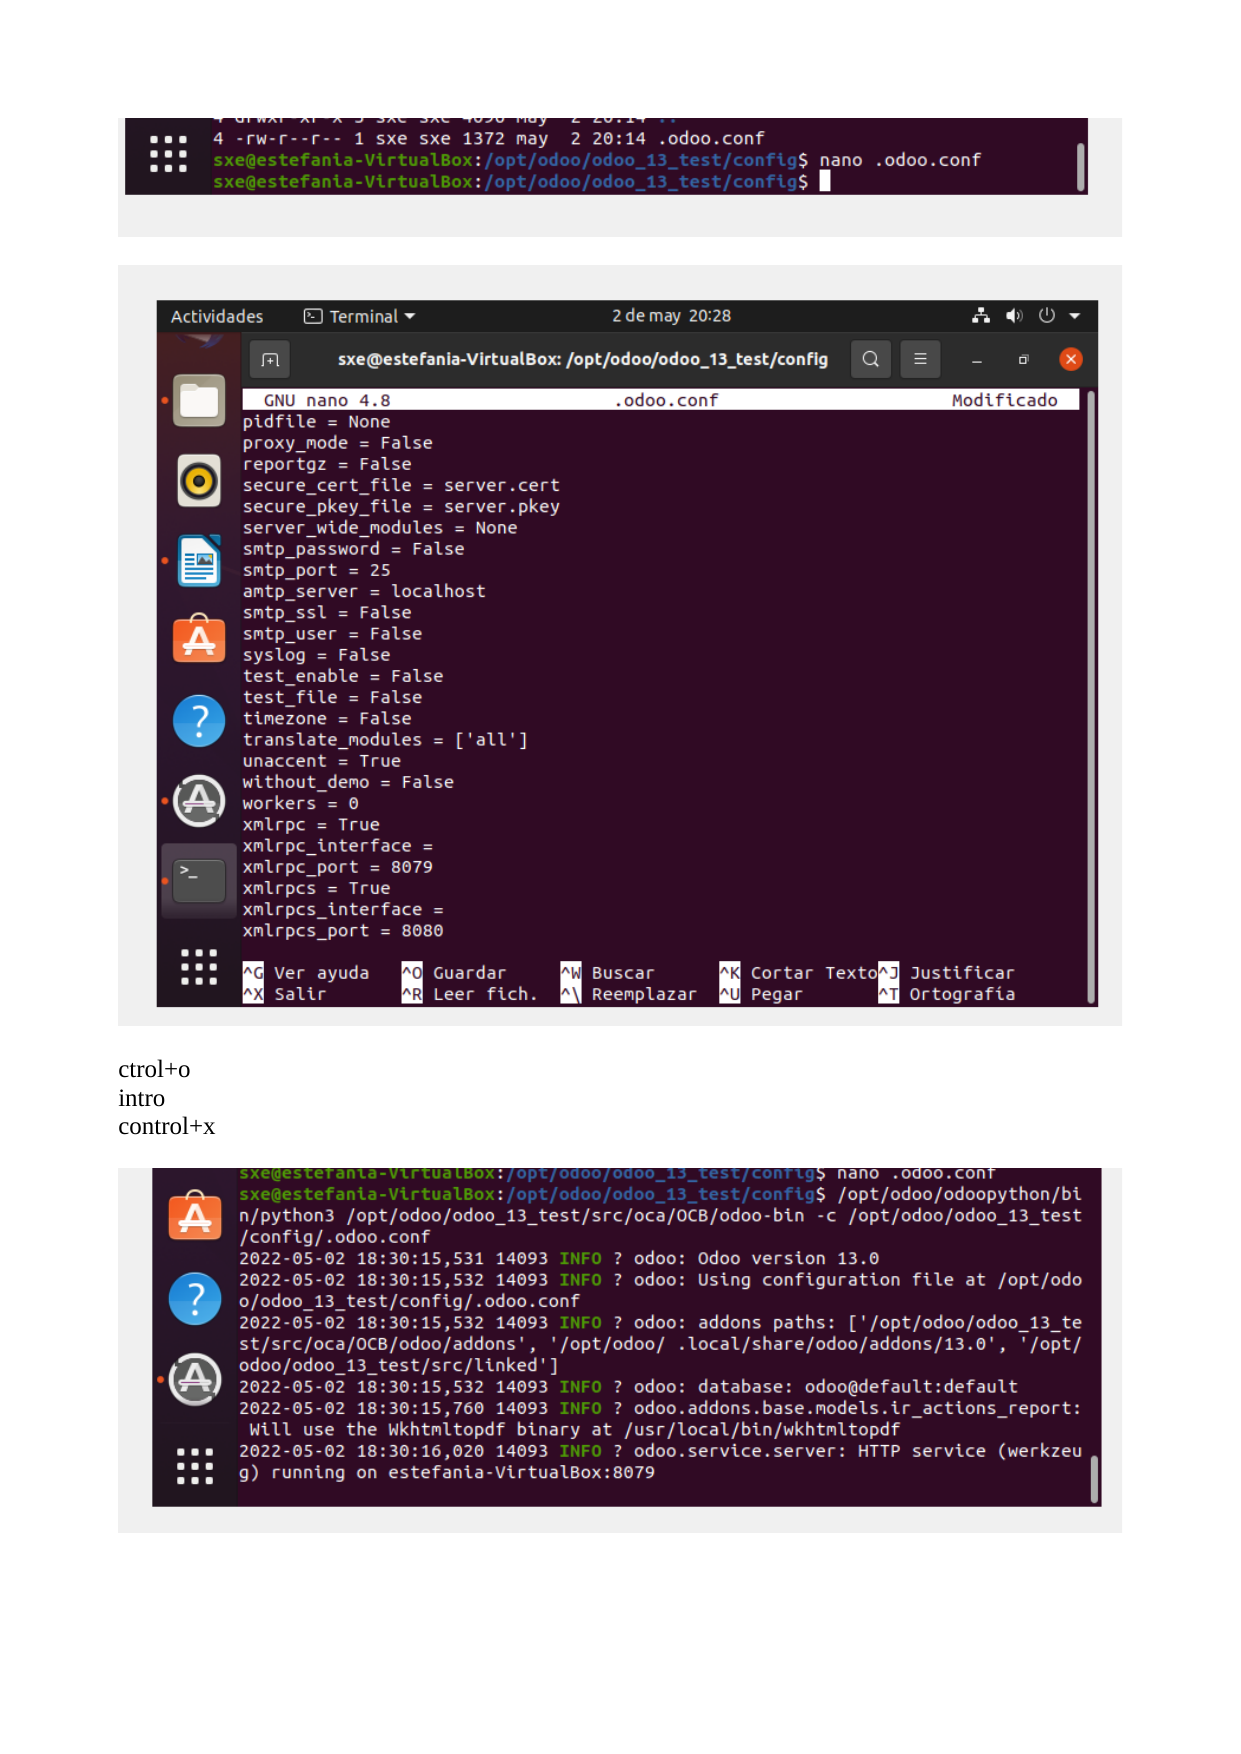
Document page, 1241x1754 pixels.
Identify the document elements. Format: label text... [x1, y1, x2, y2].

picture [118, 1168, 1123, 1533]
text control+x [118, 1111, 1122, 1140]
picture [118, 118, 1123, 237]
picture [118, 265, 1123, 1026]
text ctrol+o [118, 1054, 1122, 1083]
text intro [118, 1083, 1122, 1111]
